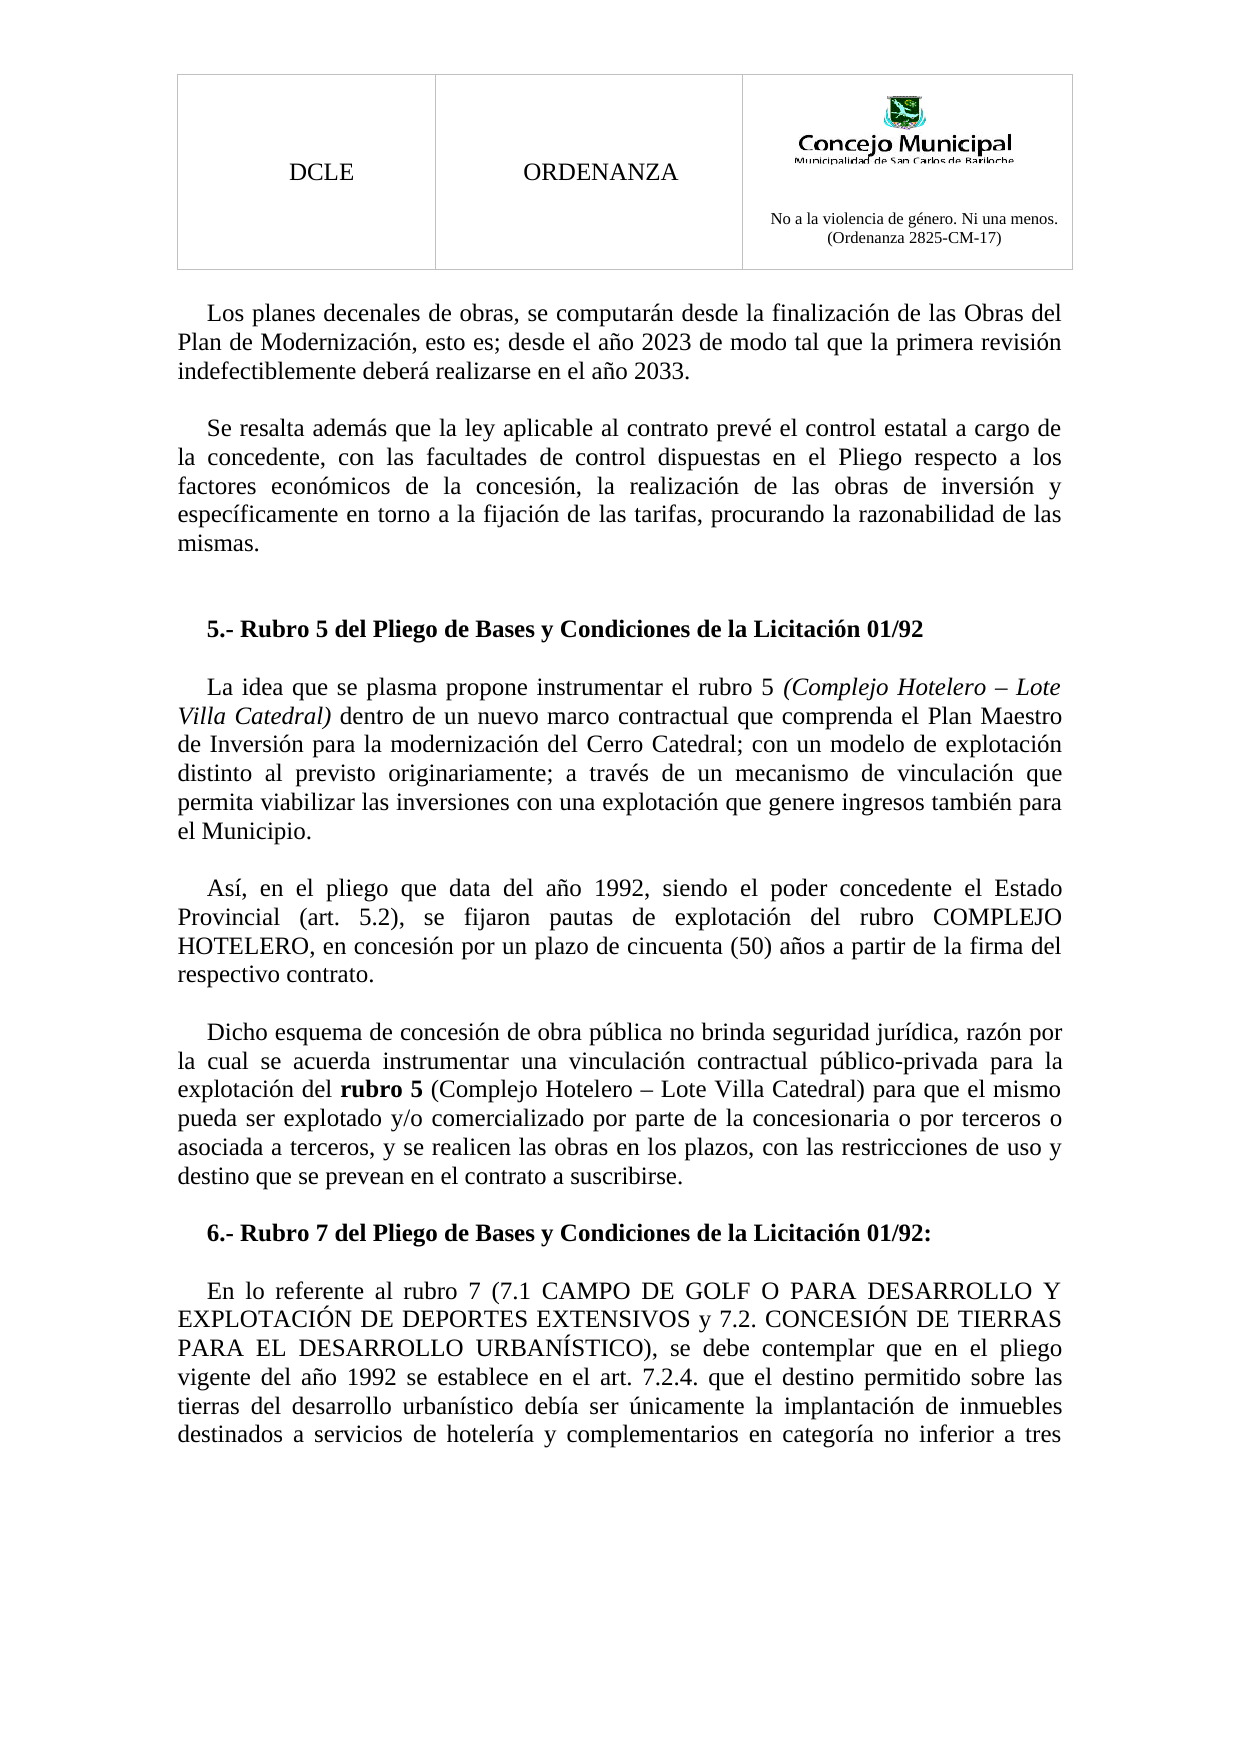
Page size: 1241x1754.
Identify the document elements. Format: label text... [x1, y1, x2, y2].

text 5.- Rubro 5 del Pliego de Bases y Condiciones de la Licitación 01/92 [177, 614, 1063, 643]
text Así, en el pliego que data del año 1992, siendo el poder concedente el Estado Provincial (art. 5.2), se fijaron pautas de explotación del rubro COMPLEJO HOTELERO, en concesión por un plazo de cincuenta (50) años a partir de la firma del respectivo contrato. [177, 873, 1063, 988]
text Se resalta además que la ley aplicable al contrato prevé el control estatal a cargo de la concedente, con las facultades de control dispuestas en el Pliego respecto a los factores económicos de la concesión, la realización de las obras de inversión y específicamente en torno a la fijación de las tarifas, procurando la razonabilidad de las mismas. [177, 413, 1063, 557]
text Los planes decenales de obras, se computarán desde la finalización de las Obras del Plan de Modernización, esto es; desde el año 2023 de modo tal que la primera revisión indefectiblemente deberá realizarse en el año 2033. [177, 298, 1063, 384]
text Dicho esquema de concesión de obra pública no brinda seguridad jurídica, razón por la cual se acuerda instrumentar una vinculación contractual público-privada para la explotación del rubro 5 (Complejo Hotelero – Lote Villa Catedral) para que el mismo pueda ser explotado y/o comercializado por parte de la concesionaria o por terceros o asociada a terceros, y se realicen las obras en los plazos, con las restricciones de uso y destino que se prevean en el contrato a suscribirse. [177, 1017, 1063, 1189]
text En lo referente al rubro 7 (7.1 CAMPO DE GOLF O PARA DESARROLLO Y EXPLOTACIÓN DE DEPORTES EXTENSIVOS y 7.2. CONCESIÓN DE TIERRAS PARA EL DESARROLLO URBANÍSTICO), se debe contemplar que en el pliego vigente del año 1992 se establece en el art. 7.2.4. que el destino permitido sobre las tierras del desarrollo urbanístico debía ser únicamente la implantación de inmuebles destinados a servicios de hotelería y complementarios en categoría no inferior a tres [177, 1276, 1063, 1448]
text La idea que se plasma propone instrumentar el rubro 5 (Complejo Hotelero – Lote Villa Catedral) dentro de un nuevo marco contractual que comprenda el Plan Maestro de Inversión para la modernización del Cerro Catedral; con un modelo de explotación distinto al previsto originariamente; a través de un mecanismo de vinculación que permita viabilizar las inversiones con una explotación que genere ingresos también para el Municipio. [177, 672, 1063, 844]
text 6.- Rubro 7 del Pliego de Bases y Condiciones de la Licitación 01/92: [177, 1218, 1063, 1247]
